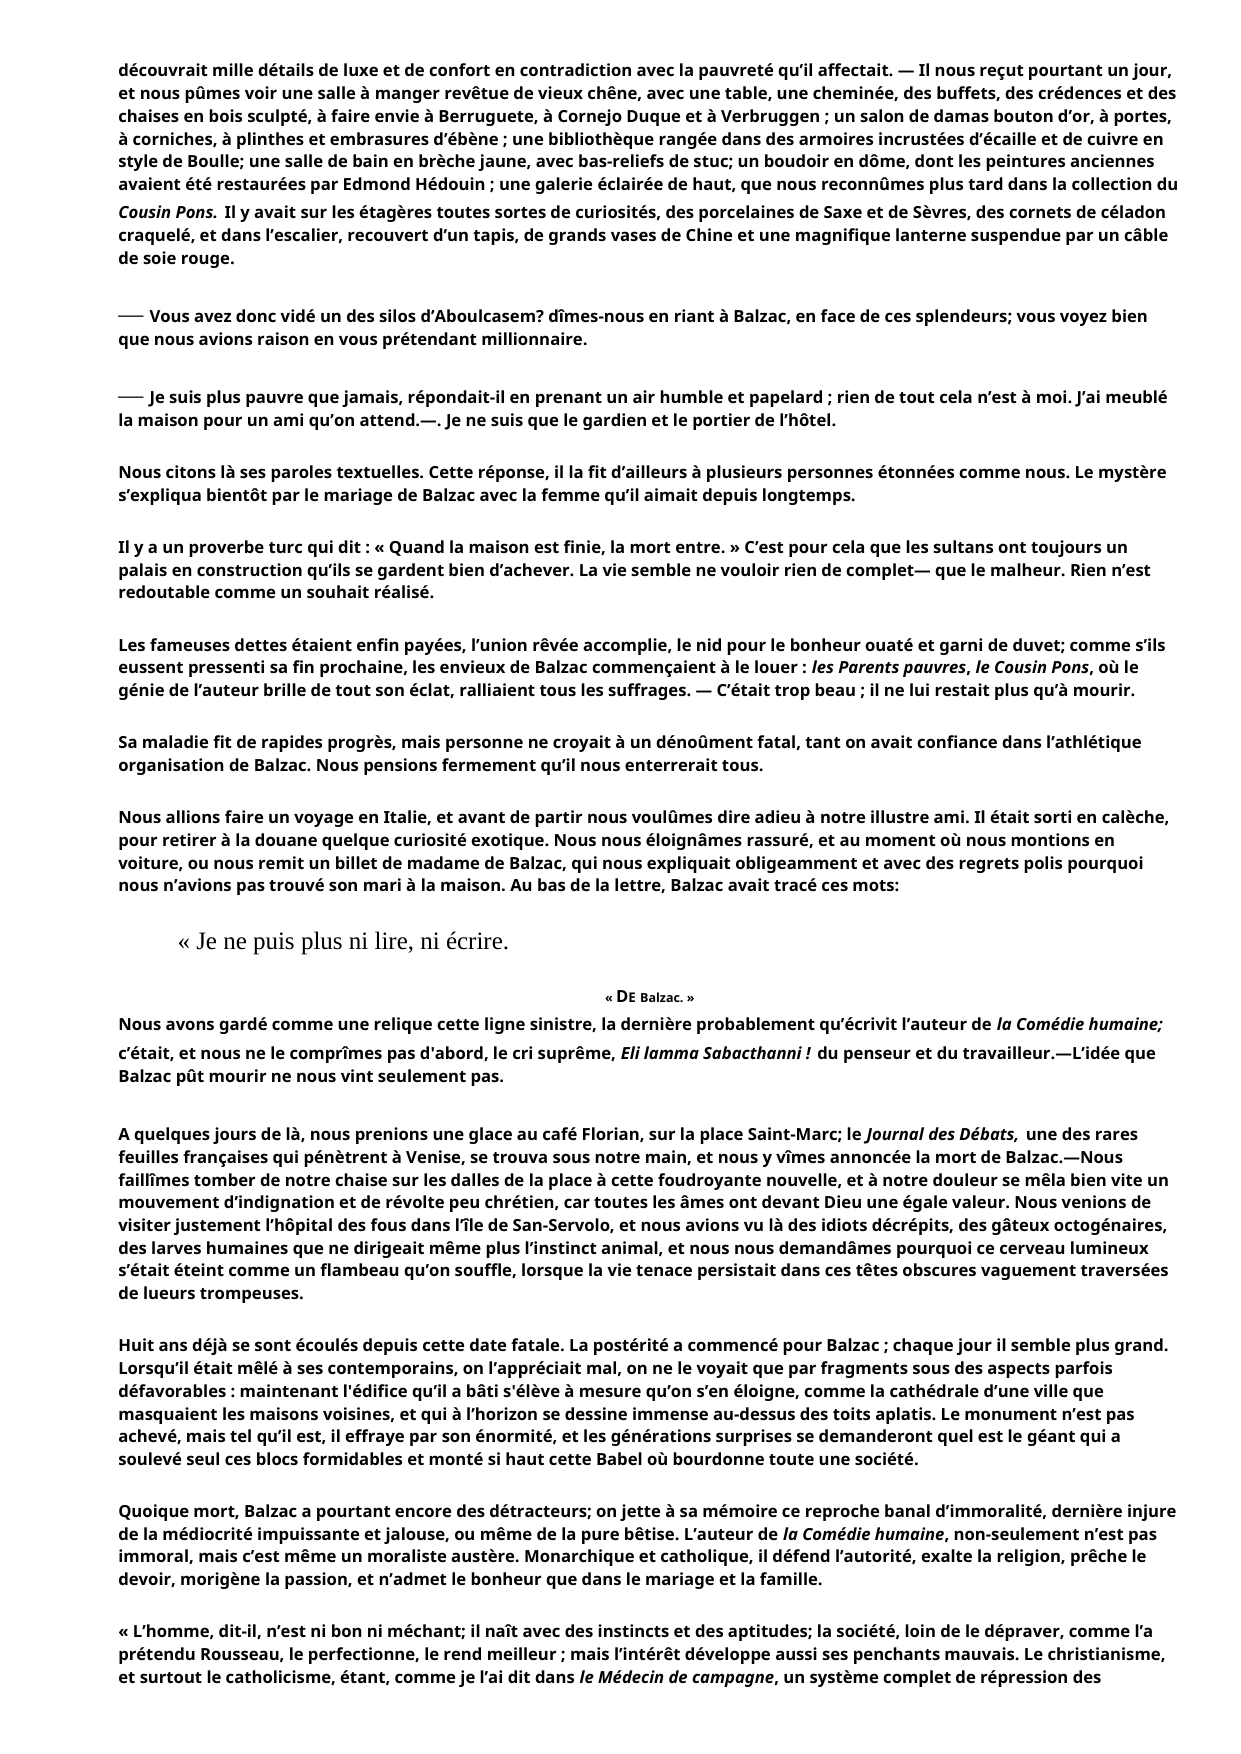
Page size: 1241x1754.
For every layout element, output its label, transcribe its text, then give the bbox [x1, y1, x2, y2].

text « De Balzac. » [118, 984, 1181, 1007]
text Sa maladie fit de rapides progrès, mais personne ne croyait à un dénoûment fatal, tant on avait confiance dans l’athlétique organisation de Balzac. Nous pensions fermement qu’il nous enterrerait tous. [118, 731, 1181, 776]
text découvrait mille détails de luxe et de confort en contradiction avec la pauvreté qu’il affectait. — Il nous reçut pourtant un jour, et nous pûmes voir une salle à manger revêtue de vieux chêne, avec une table, une cheminée, des buffets, des crédences et des chaises en bois sculpté, à faire envie à Berruguete, à Cornejo Duque et à Verbruggen ; un salon de damas bouton d’or, à portes, à corniches, à plinthes et embrasures d’ébène ; une bibliothèque rangée dans des armoires incrustées d’écaille et de cuivre en style de Boulle; une salle de bain en brèche jaune, avec bas-reliefs de stuc; un boudoir en dôme, dont les peintures anciennes avaient été restaurées par Edmond Hédouin ; une galerie éclairée de haut, que nous reconnûmes plus tard dans la collection du Cousin Pons. Il y avait sur les étagères toutes sortes de curiosités, des porcelaines de Saxe et de Sèvres, des cornets de céladon craquelé, et dans l’escalier, recouvert d’un tapis, de grands vases de Chine et une magnifique lanterne suspendue par un câble de soie rouge. [118, 59, 1181, 269]
text Nous citons là ses paroles textuelles. Cette réponse, il la fit d’ailleurs à plusieurs personnes étonnées comme nous. Le mystère s’expliqua bientôt par le mariage de Balzac avec la femme qu’il aimait depuis longtemps. [118, 461, 1181, 506]
text A quelques jours de là, nous prenions une glace au café Florian, sur la place Saint-Marc; le Journal des Débats, une des rares feuilles françaises qui pénètrent à Venise, se trouva sous notre main, et nous y vîmes annoncée la mort de Balzac.—Nous faillîmes tomber de notre chaise sur les dalles de la place à cette foudroyante nouvelle, et à notre douleur se mêla bien vite un mouvement d’indignation et de révolte peu chrétien, car toutes les âmes ont devant Dieu une égale valeur. Nous venions de visiter justement l’hôpital des fous dans l’île de San-Servolo, et nous avions vu là des idiots décrépits, des gâteux octogénaires, des larves humaines que ne dirigeait même plus l’instinct animal, et nous nous demandâmes pourquoi ce cerveau lumineux s’était éteint comme un flambeau qu’on souffle, lorsque la vie tenace persistait dans ces têtes obscures vaguement traversées de lueurs trompeuses. [118, 1117, 1181, 1304]
text Il y a un proverbe turc qui dit : « Quand la maison est finie, la mort entre. » C’est pour cela que les sultans ont toujours un palais en construction qu’ils se gardent bien d’achever. La vie semble ne vouloir rien de complet— que le malheur. Rien n’est redoutable comme un souhait réalisé. [118, 536, 1181, 604]
text Nous avons gardé comme une relique cette ligne sinistre, la dernière probablement qu’écrivit l’auteur de la Comédie humaine; c’était, et nous ne le comprîmes pas d'abord, le cri suprême, Eli lamma Sabacthanni ! du penseur et du travailleur.—L’idée que Balzac pût mourir ne nous vint seulement pas. [118, 1007, 1181, 1087]
text — Je suis plus pauvre que jamais, répondait-il en prenant un air humble et papelard ; rien de tout cela n’est à moi. J’ai meublé la maison pour un ami qu’on attend.—. Je ne suis que le gardien et le portier de l’hôtel. [118, 380, 1181, 431]
text Huit ans déjà se sont écoulés depuis cette date fatale. La postérité a commencé pour Balzac ; chaque jour il semble plus grand. Lorsqu’il était mêlé à ses contemporains, on l’appréciait mal, on ne le voyait que par fragments sous des aspects parfois défavorables : maintenant l'édifice qu’il a bâti s'élève à mesure qu’on s’en éloigne, comme la cathédrale d’une ville que masquaient les maisons voisines, et qui à l’horizon se dessine immense au-dessus des toits aplatis. Le monument n’est pas achevé, mais tel qu’il est, il effraye par son énormité, et les générations surprises se demanderont quel est le géant qui a soulevé seul ces blocs formidables et monté si haut cette Babel où bourdonne toute une société. [118, 1334, 1181, 1470]
text Nous allions faire un voyage en Italie, et avant de partir nous voulûmes dire adieu à notre illustre ami. Il était sorti en calèche, pour retirer à la douane quelque curiosité exotique. Nous nous éloignâmes rassuré, et au moment où nous montions en voiture, ou nous remit un billet de madame de Balzac, qui nous expliquait obligeamment et avec des regrets polis pourquoi nous n’avions pas trouvé son mari à la maison. Au bas de la lettre, Balzac avait tracé ces mots: [118, 806, 1181, 897]
text Quoique mort, Balzac a pourtant encore des détracteurs; on jette à sa mémoire ce reproche banal d’immoralité, dernière injure de la médiocrité impuissante et jalouse, ou même de la pure bêtise. L’auteur de la Comédie humaine, non-seulement n’est pas immoral, mais c’est même un moraliste austère. Monarchique et catholique, il défend l’autorité, exalte la religion, prêche le devoir, morigène la passion, et n’admet le bonheur que dans le mariage et la famille. [118, 1500, 1181, 1591]
text — Vous avez donc vidé un des silos d’Aboulcasem? dîmes-nous en riant à Balzac, en face de ces splendeurs; vous voyez bien que nous avions raison en vous prétendant millionnaire. [118, 299, 1181, 350]
text « Je ne puis plus ni lire, ni écrire. [177, 926, 1122, 955]
text « L’homme, dit-il, n’est ni bon ni méchant; il naît avec des instincts et des aptitudes; la société, loin de le dépraver, comme l’a prétendu Rousseau, le perfectionne, le rend meilleur ; mais l’intérêt développe aussi ses penchants mauvais. Le christianisme, et surtout le catholicisme, étant, comme je l’ai dit dans le Médecin de campagne, un système complet de répression des [118, 1620, 1181, 1688]
text Les fameuses dettes étaient enfin payées, l’union rêvée accomplie, le nid pour le bonheur ouaté et garni de duvet; comme s’ils eussent pressenti sa fin prochaine, les envieux de Balzac commençaient à le louer : les Parents pauvres, le Cousin Pons, où le génie de l’auteur brille de tout son éclat, ralliaient tous les suffrages. — C’était trop beau ; il ne lui restait plus qu’à mourir. [118, 633, 1181, 701]
